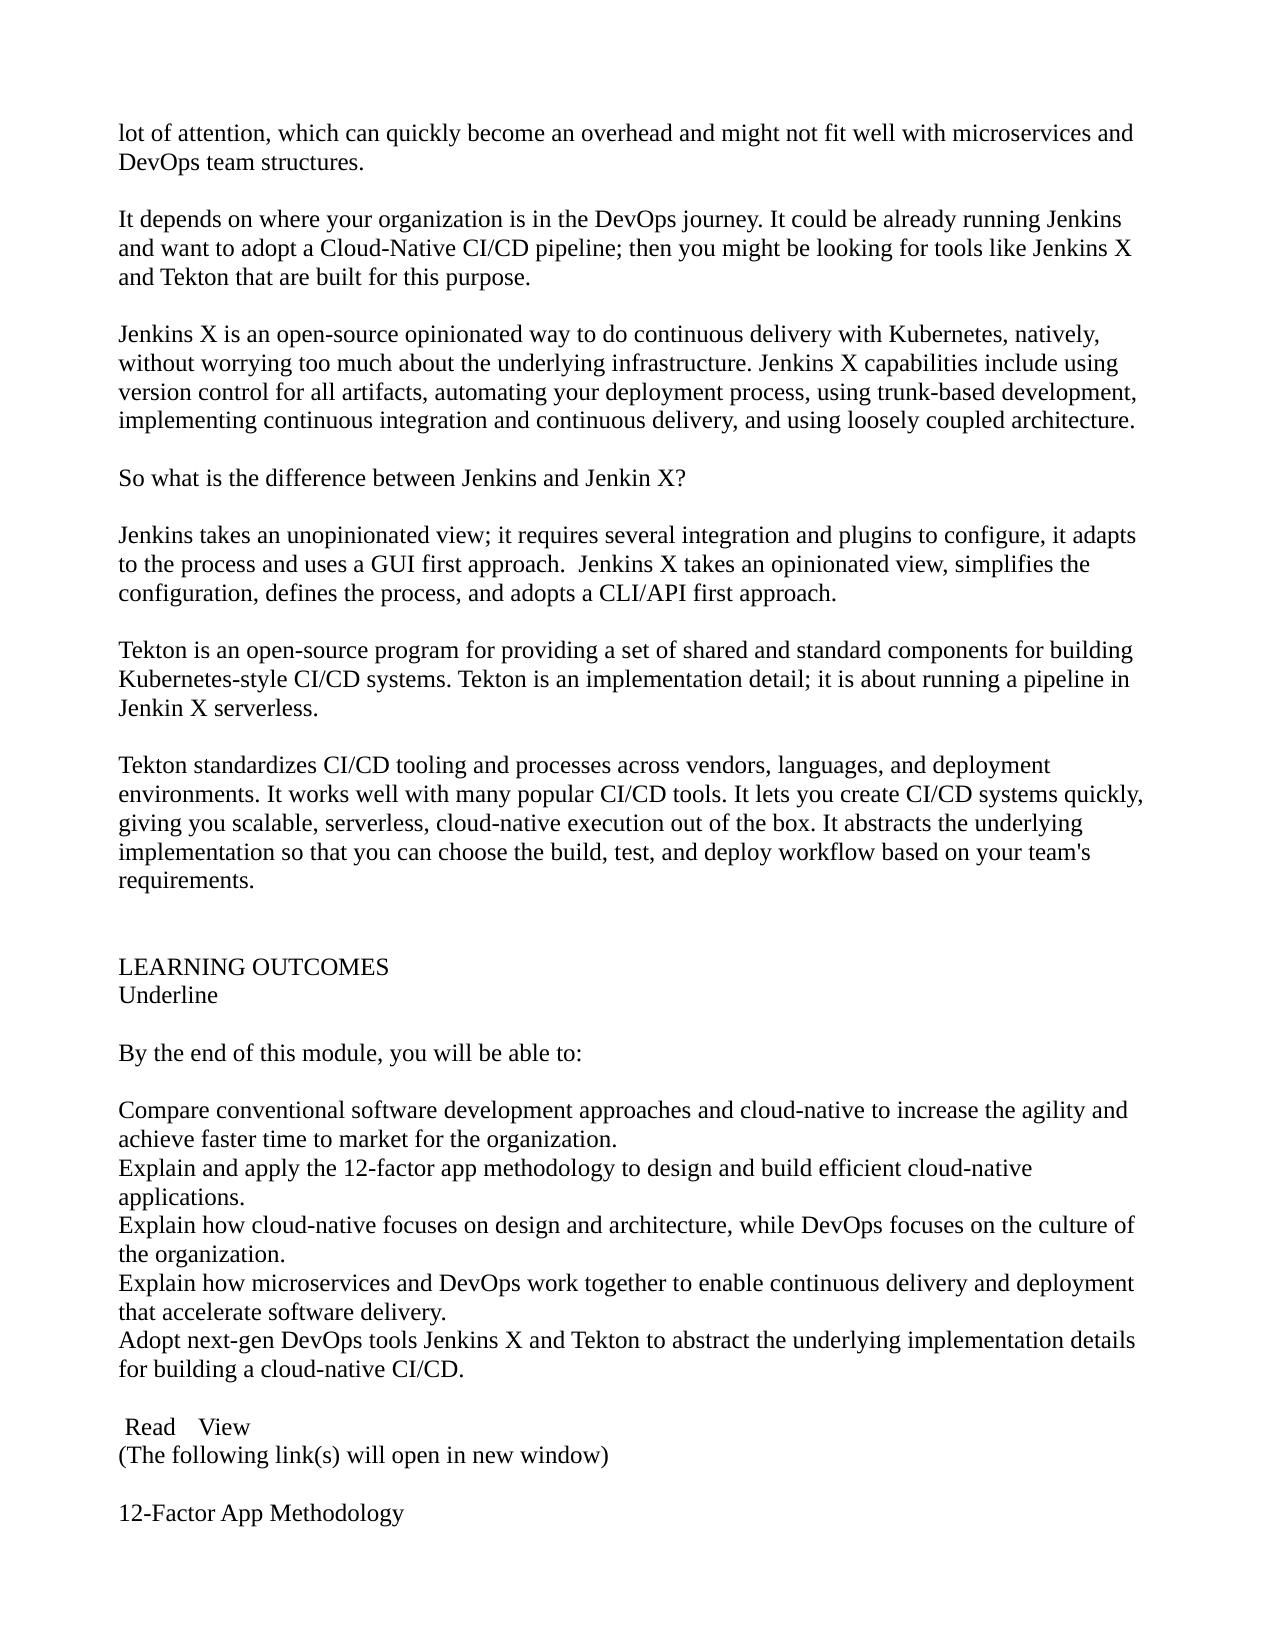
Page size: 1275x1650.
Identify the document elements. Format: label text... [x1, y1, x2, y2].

text It depends on where your organization is in the DevOps journey. It could be already running Jenkins and want to adopt a Cloud-Native CI/CD pipeline; then you might be looking for tools like Jenkins X and Tekton that are built for this purpose. [118, 204, 1157, 291]
text Underline [118, 981, 1157, 1009]
text So what is the difference between Jenkins and Jenkin X? [118, 463, 1157, 492]
text Explain how microservices and DevOps work together to enable continuous delivery and deployment that accelerate software delivery. [118, 1268, 1157, 1326]
text (The following link(s) will open in new window) [118, 1441, 1157, 1469]
text Adopt next-gen DevOps tools Jenkins X and Tekton to abstract the underlying implementation details for building a cloud-native CI/CD. [118, 1326, 1157, 1383]
text Tekton standardizes CI/CD tooling and processes across vendors, languages, and deployment environments. It works well with many popular CI/CD tools. It lets you create CI/CD systems quickly, giving you scalable, serverless, cloud-native execution out of the box. It abstracts the underlying implementation so that you can choose the build, test, and deploy workflow based on your team's requirements. [118, 751, 1157, 894]
text Jenkins takes an unopinionated view; it requires several integration and plugins to configure, it adapts to the process and uses a GUI first approach. Jenkins X takes an opinionated view, simplifies the configuration, defines the process, and adopts a CLI/API first approach. [118, 521, 1157, 607]
text Read View [118, 1412, 1157, 1441]
text lot of attention, which can quickly become an overhead and might not fit well with microservices and DevOps team structures. [118, 118, 1157, 176]
text Tekton is an open-source program for providing a set of shared and standard components for building Kubernetes-style CI/CD systems. Tekton is an implementation detail; it is about running a pipeline in Jenkin X serverless. [118, 636, 1157, 722]
text LEARNING OUTCOMES [118, 952, 1157, 981]
text Explain how cloud-native focuses on design and architecture, while DevOps focuses on the culture of the organization. [118, 1211, 1157, 1268]
text Compare conventional software development approaches and cloud-native to increase the agility and achieve faster time to market for the organization. [118, 1096, 1157, 1153]
text Explain and apply the 12-factor app methodology to design and build efficient cloud-native applications. [118, 1153, 1157, 1211]
text 12-Factor App Methodology [118, 1498, 1157, 1527]
text By the end of this module, you will be able to: [118, 1038, 1157, 1067]
text Jenkins X is an open-source opinionated way to do continuous delivery with Kubernetes, natively, without worrying too much about the underlying infrastructure. Jenkins X capabilities include using version control for all artifacts, automating your deployment process, using trunk-based development, implementing continuous integration and continuous delivery, and using loosely coupled architecture. [118, 319, 1157, 434]
